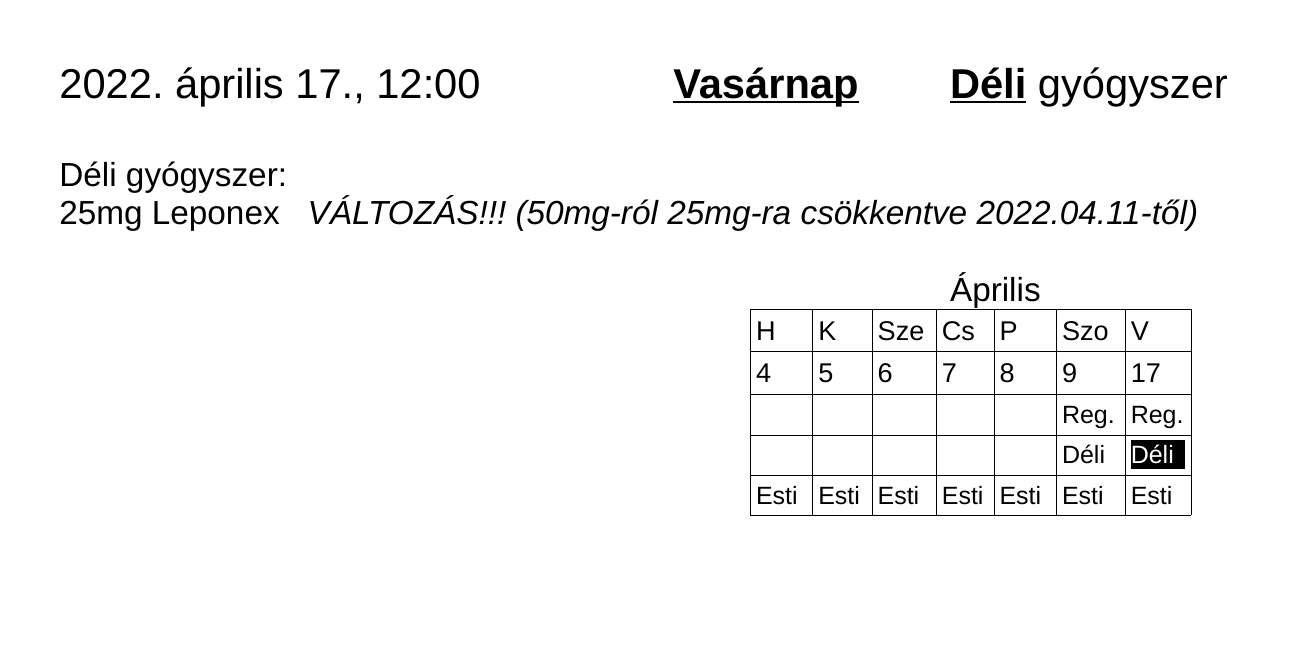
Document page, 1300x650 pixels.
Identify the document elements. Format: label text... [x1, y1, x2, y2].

text 2022. április 17., 12:00 Vasárnap Déli gyógyszer [59, 59, 1240, 107]
table_cell 16 [1057, 352, 1125, 394]
table_cell [751, 436, 812, 475]
table_cell 11 [751, 352, 812, 394]
table_header H [751, 310, 812, 351]
table_cell 13 [873, 352, 936, 394]
text 25mg Leponex VÁLTOZÁS!!! (50mg-ról 25mg-ra csökkentve 2022.04.11-től) [59, 193, 1240, 232]
table_cell 14 [937, 352, 994, 394]
table_header K [813, 310, 872, 351]
table_cell [813, 436, 872, 475]
table_cell Esti [873, 476, 936, 515]
table_cell [751, 395, 812, 434]
table_cell Reg. [1126, 395, 1191, 434]
table_cell [813, 395, 872, 434]
table_cell Esti [813, 476, 872, 515]
table_cell 15 [995, 352, 1056, 394]
table_cell Reg. [1057, 395, 1125, 434]
table_cell 17 [1126, 352, 1191, 394]
table_cell [937, 395, 994, 434]
table_header P [995, 310, 1056, 351]
table_cell [995, 395, 1056, 434]
table_cell 12 [813, 352, 872, 394]
table_header Szo [1057, 310, 1125, 351]
table_header Sze [873, 310, 936, 351]
text Déli gyógyszer: [59, 155, 1240, 193]
table_cell Déli [1126, 436, 1191, 475]
table_cell Esti [1126, 476, 1191, 515]
table_cell Esti [937, 476, 994, 515]
table_header Cs [937, 310, 994, 351]
table_cell [873, 395, 936, 434]
table_cell Esti [1057, 476, 1125, 515]
table_cell Déli [1057, 436, 1125, 475]
table_cell [937, 436, 994, 475]
table_cell Esti [751, 476, 812, 515]
table_cell Esti [995, 476, 1056, 515]
table_cell [995, 436, 1056, 475]
table_cell [873, 436, 936, 475]
text Április [59, 270, 1240, 309]
table_header V [1126, 310, 1191, 351]
